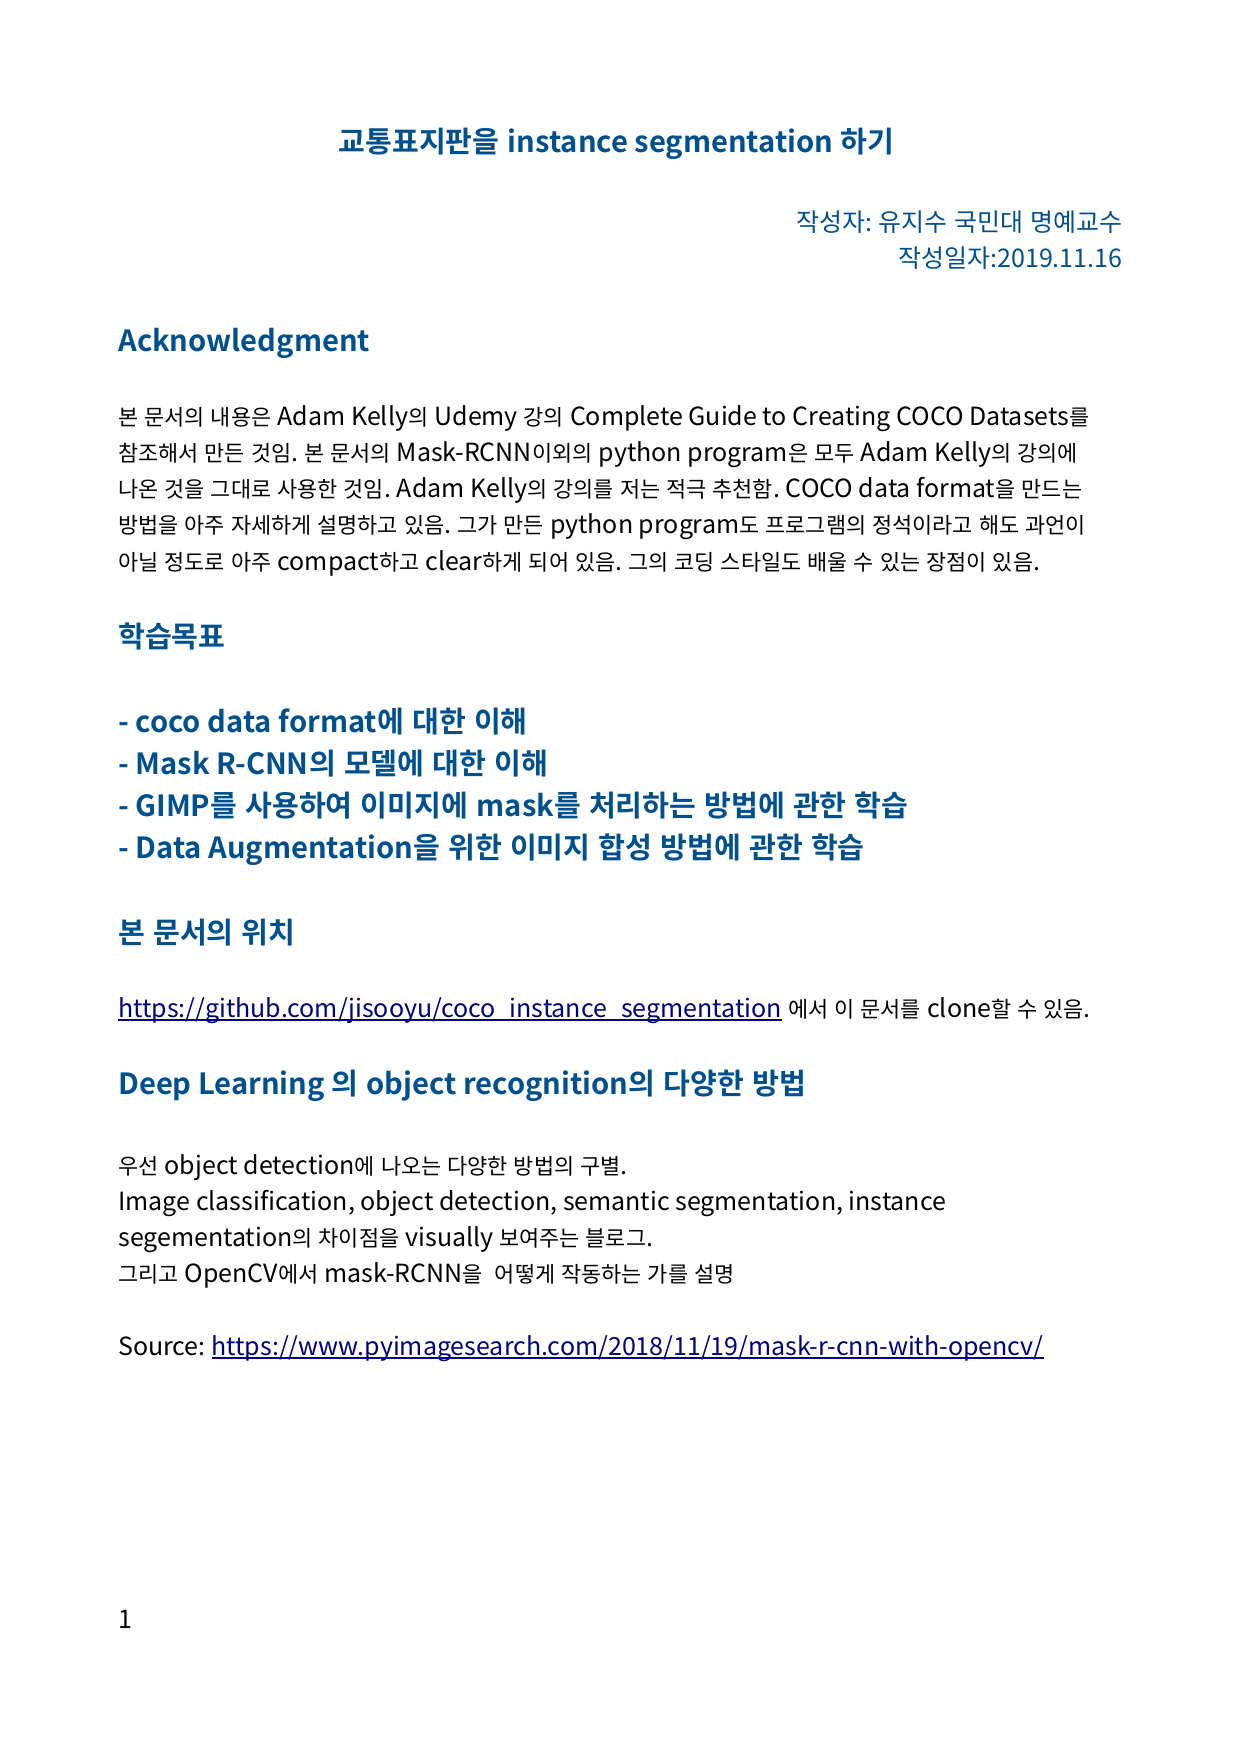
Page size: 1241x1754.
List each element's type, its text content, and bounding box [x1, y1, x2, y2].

text - Mask R-CNN의 모델에 대한 이해 [118, 740, 1122, 783]
text 본 문서의 내용은 Adam Kelly의 Udemy 강의 Complete Guide to Creating COCO Datasets를 참조해서 만든 것임. 본 문서의 Mask-RCNN이외의 python program은 모두 Adam Kelly의 강의에 나온 것을 그대로 사용한 것임. Adam Kelly의 강의를 저는 적극 추천함. COCO data format을 만드는 방법을 아주 자세하게 설명하고 있음. 그가 만든 python program도 프로그램의 정석이라고 해도 과언이 아닐 정도로 아주 compact하고 clear하게 되어 있음. 그의 코딩 스타일도 배울 수 있는 장점이 있음. [118, 396, 1122, 577]
text 본 문서의 위치 [118, 909, 1122, 952]
text - GIMP를 사용하여 이미지에 mask를 처리하는 방법에 관한 학습 [118, 783, 1122, 825]
text https://github.com/jisooyu/coco_instance_segmentation 에서 이 문서를 clone할 수 있음. [118, 988, 1122, 1024]
text - coco data format에 대한 이해 [118, 698, 1122, 740]
text 우선 object detection에 나오는 다양한 방법의 구별. [118, 1145, 1122, 1181]
text 그리고 OpenCV에서 mask-RCNN을 어떻게 작동하는 가를 설명 [118, 1254, 1122, 1290]
text - Data Augmentation을 위한 이미지 합성 방법에 관한 학습 [118, 825, 1122, 867]
text 교통표지판을 instance segmentation 하기 [118, 118, 1122, 160]
text Image classification, object detection, semantic segmentation, instance segementation의 차이점을 visually 보여주는 블로그. [118, 1181, 1122, 1254]
text 작성일자:2019.11.16 [118, 239, 1122, 275]
text 학습목표 [118, 613, 1122, 656]
text Source: https://www.pyimagesearch.com/2018/11/19/mask-r-cnn-with-opencv/ [118, 1326, 1122, 1363]
text Acknowledgment [118, 317, 1122, 360]
text 작성자: 유지수 국민대 명예교수 [118, 203, 1122, 239]
text Deep Learning 의 object recognition의 다양한 방법 [118, 1061, 1122, 1103]
